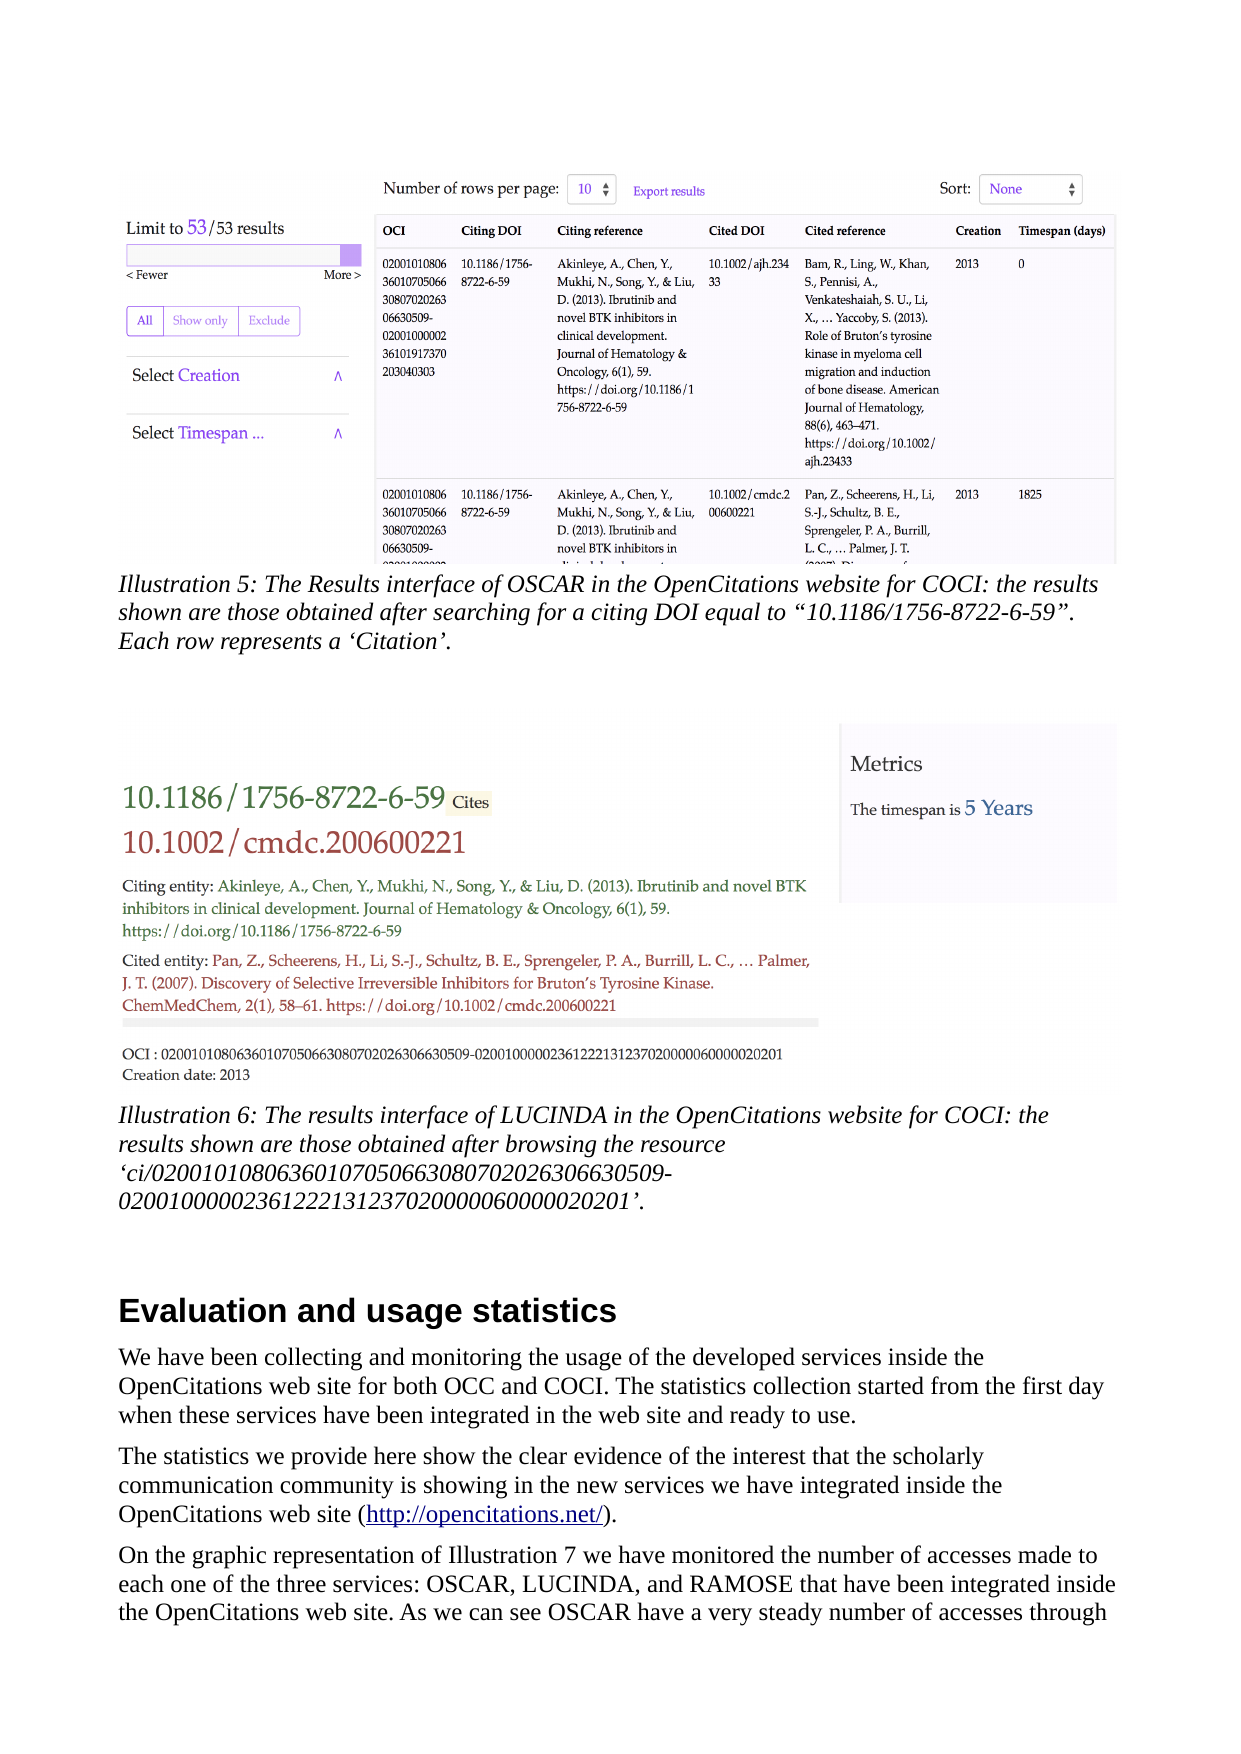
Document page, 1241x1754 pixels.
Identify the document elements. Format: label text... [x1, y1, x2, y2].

picture [118, 708, 1123, 1095]
text We have been collecting and monitoring the usage of the developed services inside the OpenCitations web site for both OCC and COCI. The statistics collection started from the first day when these services have been integrated in the web site and ready to use. [118, 1342, 1122, 1429]
text On the graphic representation of Illustration 7 we have monitored the number of accesses made to each one of the three services: OSCAR, LUCINDA, and RAMOSE that have been integrated inside the OpenCitations web site. As we can see OSCAR have a very steady number of accesses through [118, 1540, 1122, 1626]
picture [118, 171, 1123, 564]
subtitle Evaluation and usage statistics [118, 1291, 1122, 1330]
text Illustration 6: The results interface of LUCINDA in the OpenCitations website for COCI: the results shown are those obtained after browsing the resource ‘ci/02001010806360107050663080702026306630509-02001000002361222131237020000060000020201’. [118, 1095, 1122, 1215]
text Illustration 5: The Results interface of OSCAR in the OpenCitations website for COCI: the results shown are those obtained after searching for a citing DOI equal to “10.1186/1756-8722-6-59”. Each row represents a ‘Citation’. [118, 564, 1122, 655]
text The statistics we provide here show the clear evidence of the interest that the scholarly communication community is showing in the new services we have integrated inside the OpenCitations web site (http://opencitations.net/). [118, 1441, 1122, 1527]
